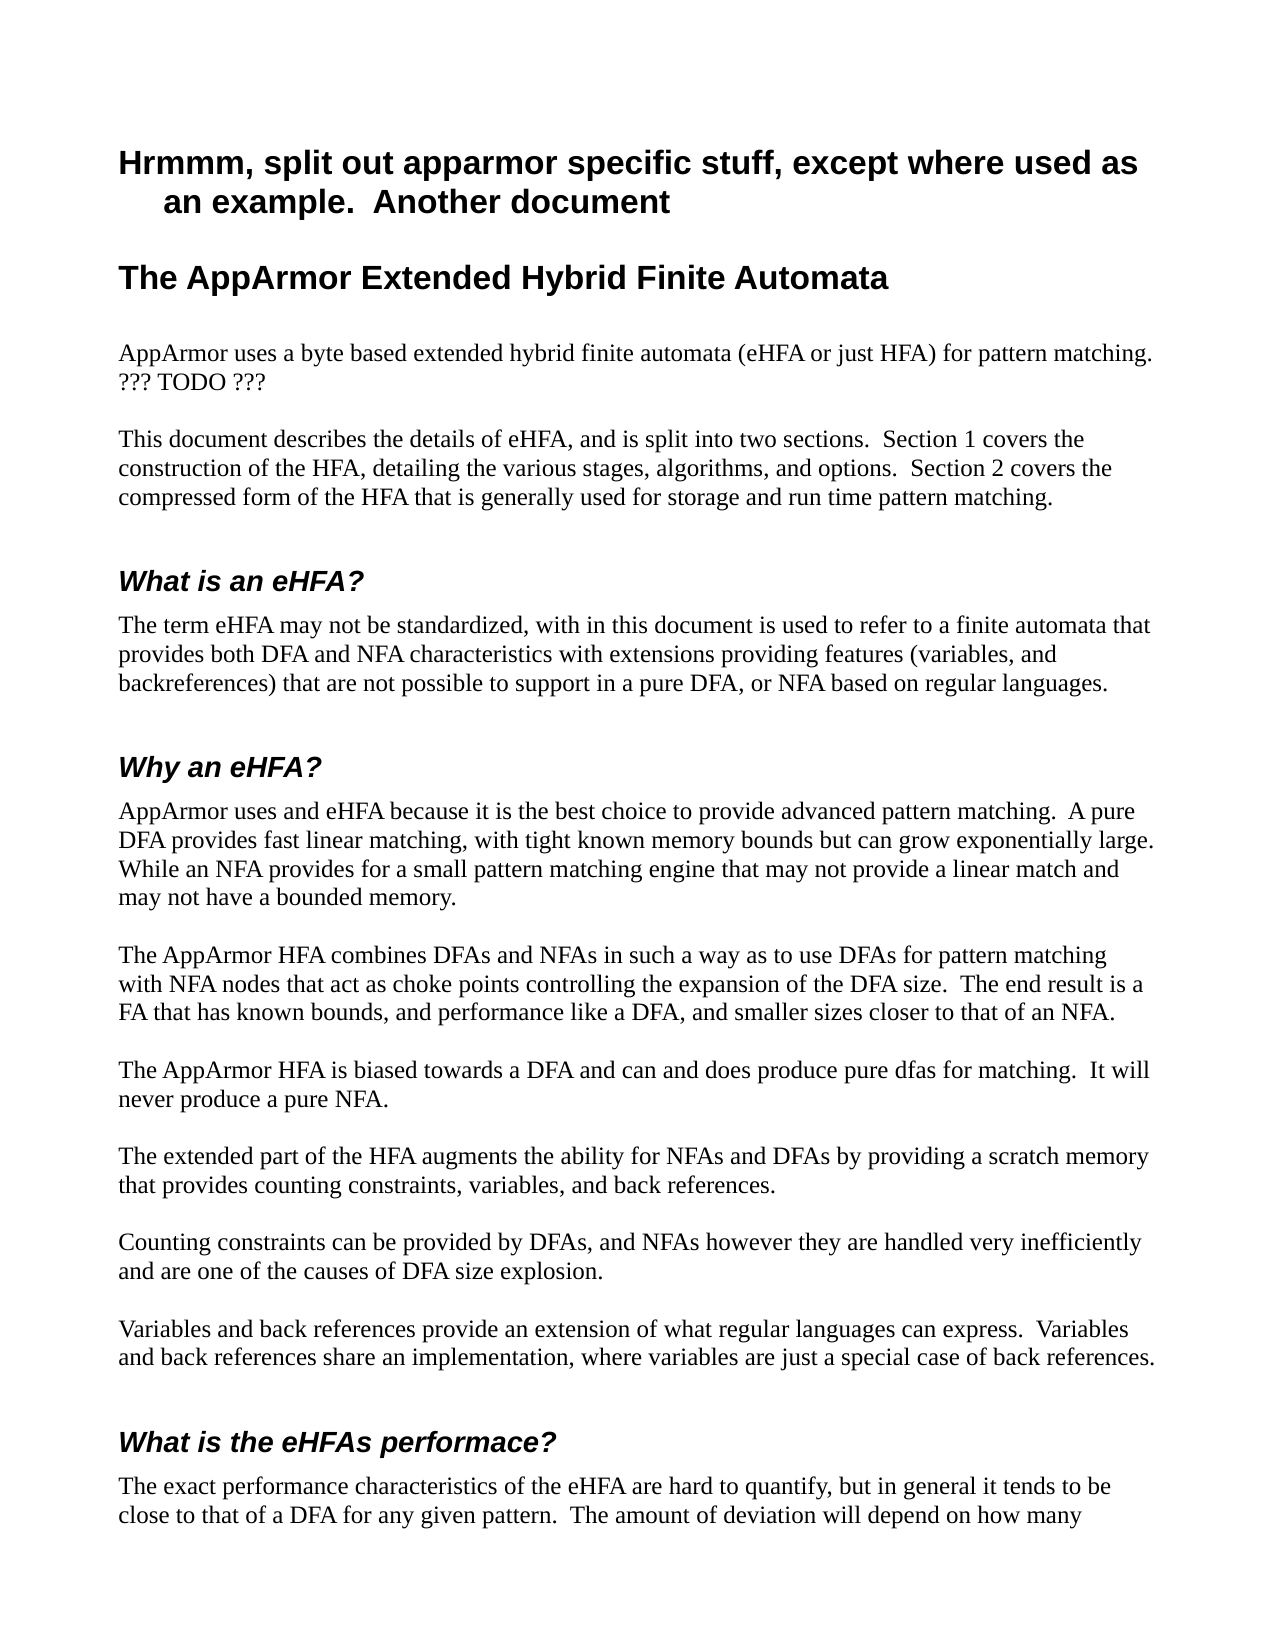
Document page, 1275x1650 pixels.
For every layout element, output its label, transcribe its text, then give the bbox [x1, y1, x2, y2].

text AppArmor uses and eHFA because it is the best choice to provide advanced pattern matching. A pure DFA provides fast linear matching, with tight known memory bounds but can grow exponentially large. While an NFA provides for a small pattern matching engine that may not provide a linear match and may not have a bounded memory. [118, 796, 1157, 911]
text AppArmor uses a byte based extended hybrid finite automata (eHFA or just HFA) for pattern matching. ??? TODO ??? [118, 338, 1157, 395]
text Variables and back references provide an extension of what regular languages can express. Variables and back references share an implementation, where variables are just a special case of back references. [118, 1314, 1157, 1371]
text This document describes the details of eHFA, and is split into two sections. Section 1 covers the construction of the HFA, detailing the various stages, algorithms, and options. Section 2 covers the compressed form of the HFA that is generally used for storage and run time pattern matching. [118, 424, 1157, 510]
subtitle What is an eHFA? [118, 564, 1157, 598]
subtitle Hrmmm, split out apparmor specific stuff, except where used as an example. Another document [118, 143, 1157, 220]
subtitle What is the eHFAs performace? [118, 1425, 1157, 1458]
subtitle Why an eHFA? [118, 750, 1157, 784]
text The AppArmor HFA combines DFAs and NFAs in such a way as to use DFAs for pattern matching with NFA nodes that act as choke points controlling the expansion of the DFA size. The end result is a FA that has known bounds, and performance like a DFA, and smaller sizes closer to that of an NFA. [118, 940, 1157, 1026]
text Counting constraints can be provided by DFAs, and NFAs however they are handled very inefficiently and are one of the causes of DFA size explosion. [118, 1227, 1157, 1285]
text The term eHFA may not be standardized, with in this document is used to refer to a finite automata that provides both DFA and NFA characteristics with extensions providing features (variables, and backreferences) that are not possible to support in a pure DFA, or NFA based on regular languages. [118, 610, 1157, 696]
text The AppArmor HFA is biased towards a DFA and can and does produce pure dfas for matching. It will never produce a pure NFA. [118, 1055, 1157, 1112]
subtitle The AppArmor Extended Hybrid Finite Automata [118, 258, 1157, 297]
text The extended part of the HFA augments the ability for NFAs and DFAs by providing a scratch memory that provides counting constraints, variables, and back references. [118, 1141, 1157, 1199]
text The exact performance characteristics of the eHFA are hard to quantify, but in general it tends to be close to that of a DFA for any given pattern. The amount of deviation will depend on how many [118, 1471, 1157, 1528]
